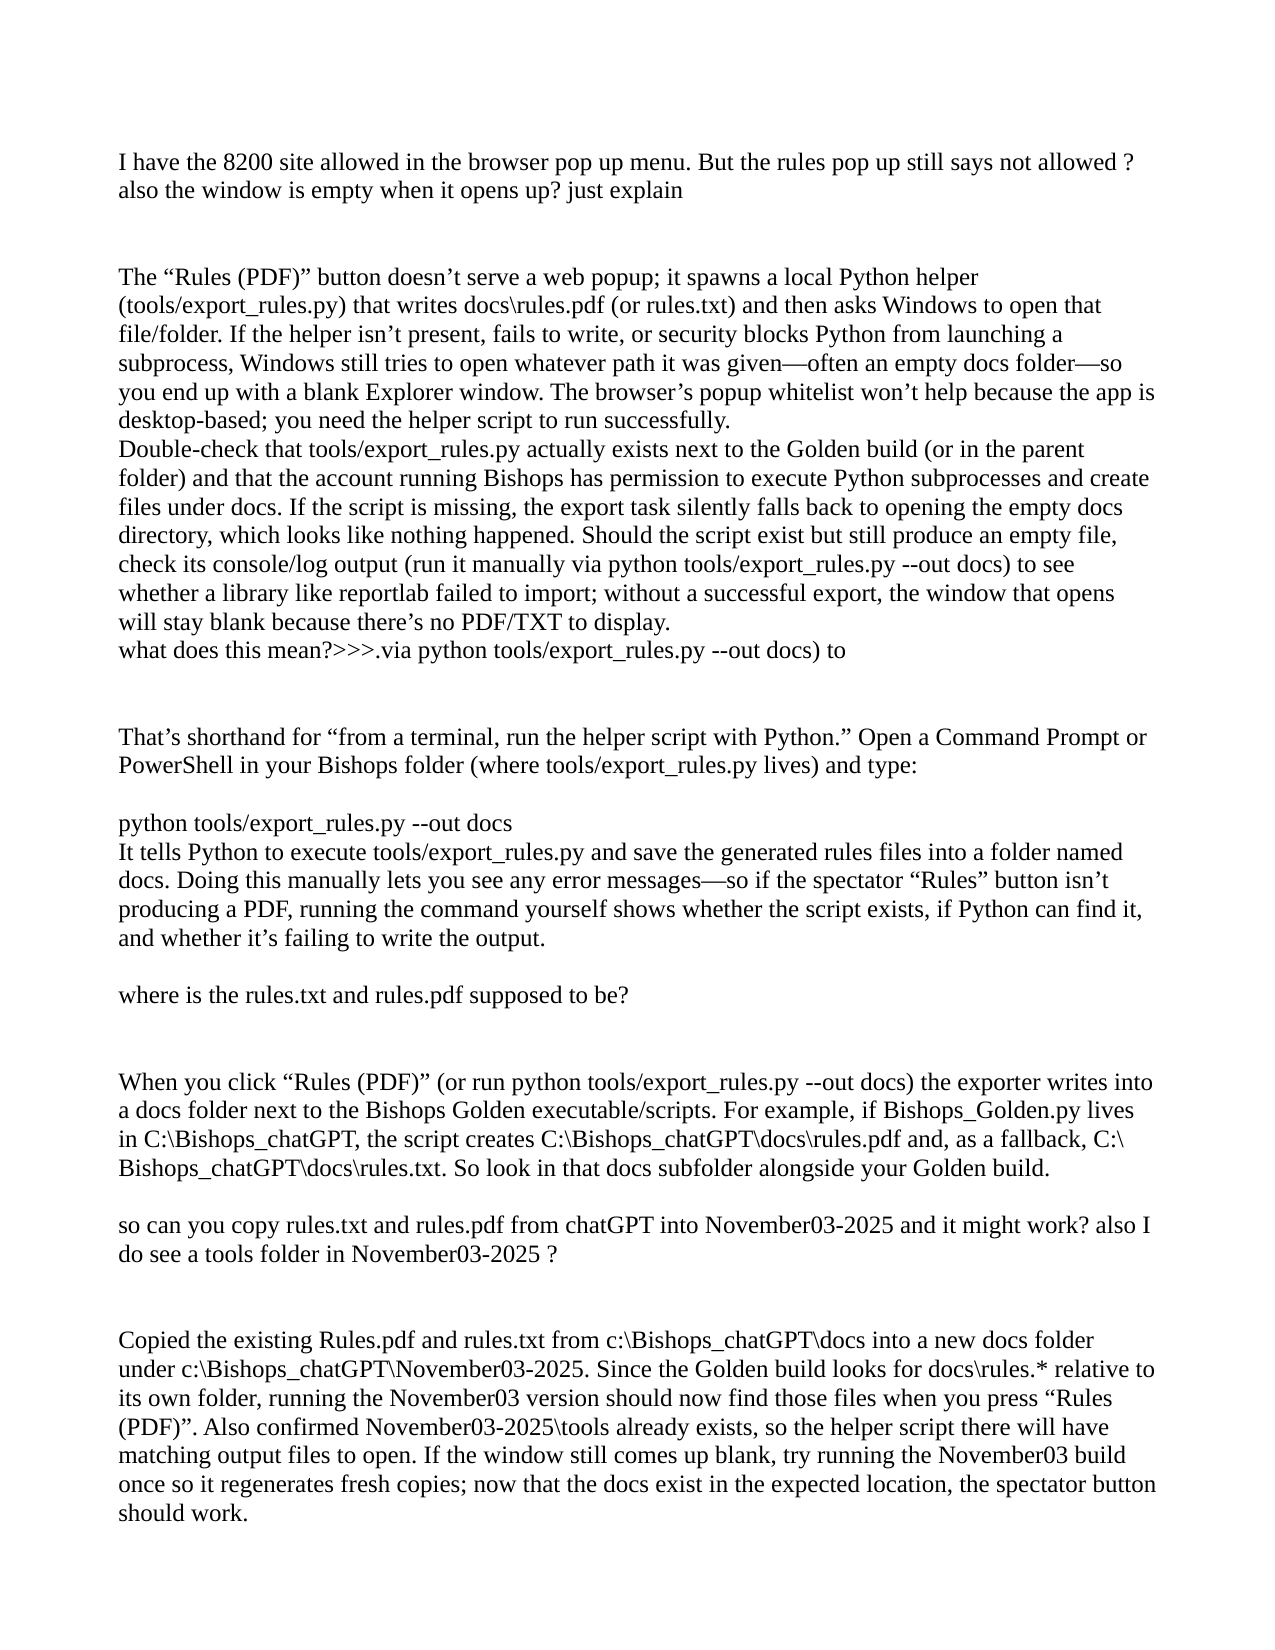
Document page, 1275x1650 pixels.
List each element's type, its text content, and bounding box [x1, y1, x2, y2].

text so can you copy rules.txt and rules.pdf from chatGPT into November03-2025 and it might work? also I do see a tools folder in November03-2025 ? [118, 1211, 1157, 1268]
text python tools/export_rules.py --out docs [118, 808, 1157, 837]
text what does this mean?>>>.via python tools/export_rules.py --out docs) to [118, 636, 1157, 664]
text That’s shorthand for “from a terminal, run the helper script with Python.” Open a Command Prompt or PowerShell in your Bishops folder (where tools/export_rules.py lives) and type: [118, 722, 1157, 779]
text When you click “Rules (PDF)” (or run python tools/export_rules.py --out docs) the exporter writes into a docs folder next to the Bishops Golden executable/scripts. For example, if Bishops_Golden.py lives in C:\Bishops_chatGPT, the script creates C:\Bishops_chatGPT\docs\rules.pdf and, as a fallback, C:\Bishops_chatGPT\docs\rules.txt. So look in that docs subfolder alongside your Golden build. [118, 1067, 1157, 1182]
text Copied the existing Rules.pdf and rules.txt from c:\Bishops_chatGPT\docs into a new docs folder under c:\Bishops_chatGPT\November03-2025. Since the Golden build looks for docs\rules.* relative to its own folder, running the November03 version should now find those files when you press “Rules (PDF)”. Also confirmed November03-2025\tools already exists, so the helper script there will have matching output files to open. If the window still comes up blank, try running the November03 build once so it regenerates fresh copies; now that the docs exist in the expected location, the spectator button should work. [118, 1326, 1157, 1527]
text where is the rules.txt and rules.pdf supposed to be? [118, 981, 1157, 1009]
text It tells Python to execute tools/export_rules.py and save the generated rules files into a folder named docs. Doing this manually lets you see any error messages—so if the spectator “Rules” button isn’t producing a PDF, running the command yourself shows whether the script exists, if Python can find it, and whether it’s failing to write the output. [118, 837, 1157, 952]
text The “Rules (PDF)” button doesn’t serve a web popup; it spawns a local Python helper (tools/export_rules.py) that writes docs\rules.pdf (or rules.txt) and then asks Windows to open that file/folder. If the helper isn’t present, fails to write, or security blocks Python from launching a subprocess, Windows still tries to open whatever path it was given—often an empty docs folder—so you end up with a blank Explorer window. The browser’s popup whitelist won’t help because the app is desktop-based; you need the helper script to run successfully. [118, 262, 1157, 434]
text I have the 8200 site allowed in the browser pop up menu. But the rules pop up still says not allowed ? also the window is empty when it opens up? just explain [118, 147, 1157, 204]
text Double‑check that tools/export_rules.py actually exists next to the Golden build (or in the parent folder) and that the account running Bishops has permission to execute Python subprocesses and create files under docs. If the script is missing, the export task silently falls back to opening the empty docs directory, which looks like nothing happened. Should the script exist but still produce an empty file, check its console/log output (run it manually via python tools/export_rules.py --out docs) to see whether a library like reportlab failed to import; without a successful export, the window that opens will stay blank because there’s no PDF/TXT to display. [118, 434, 1157, 636]
